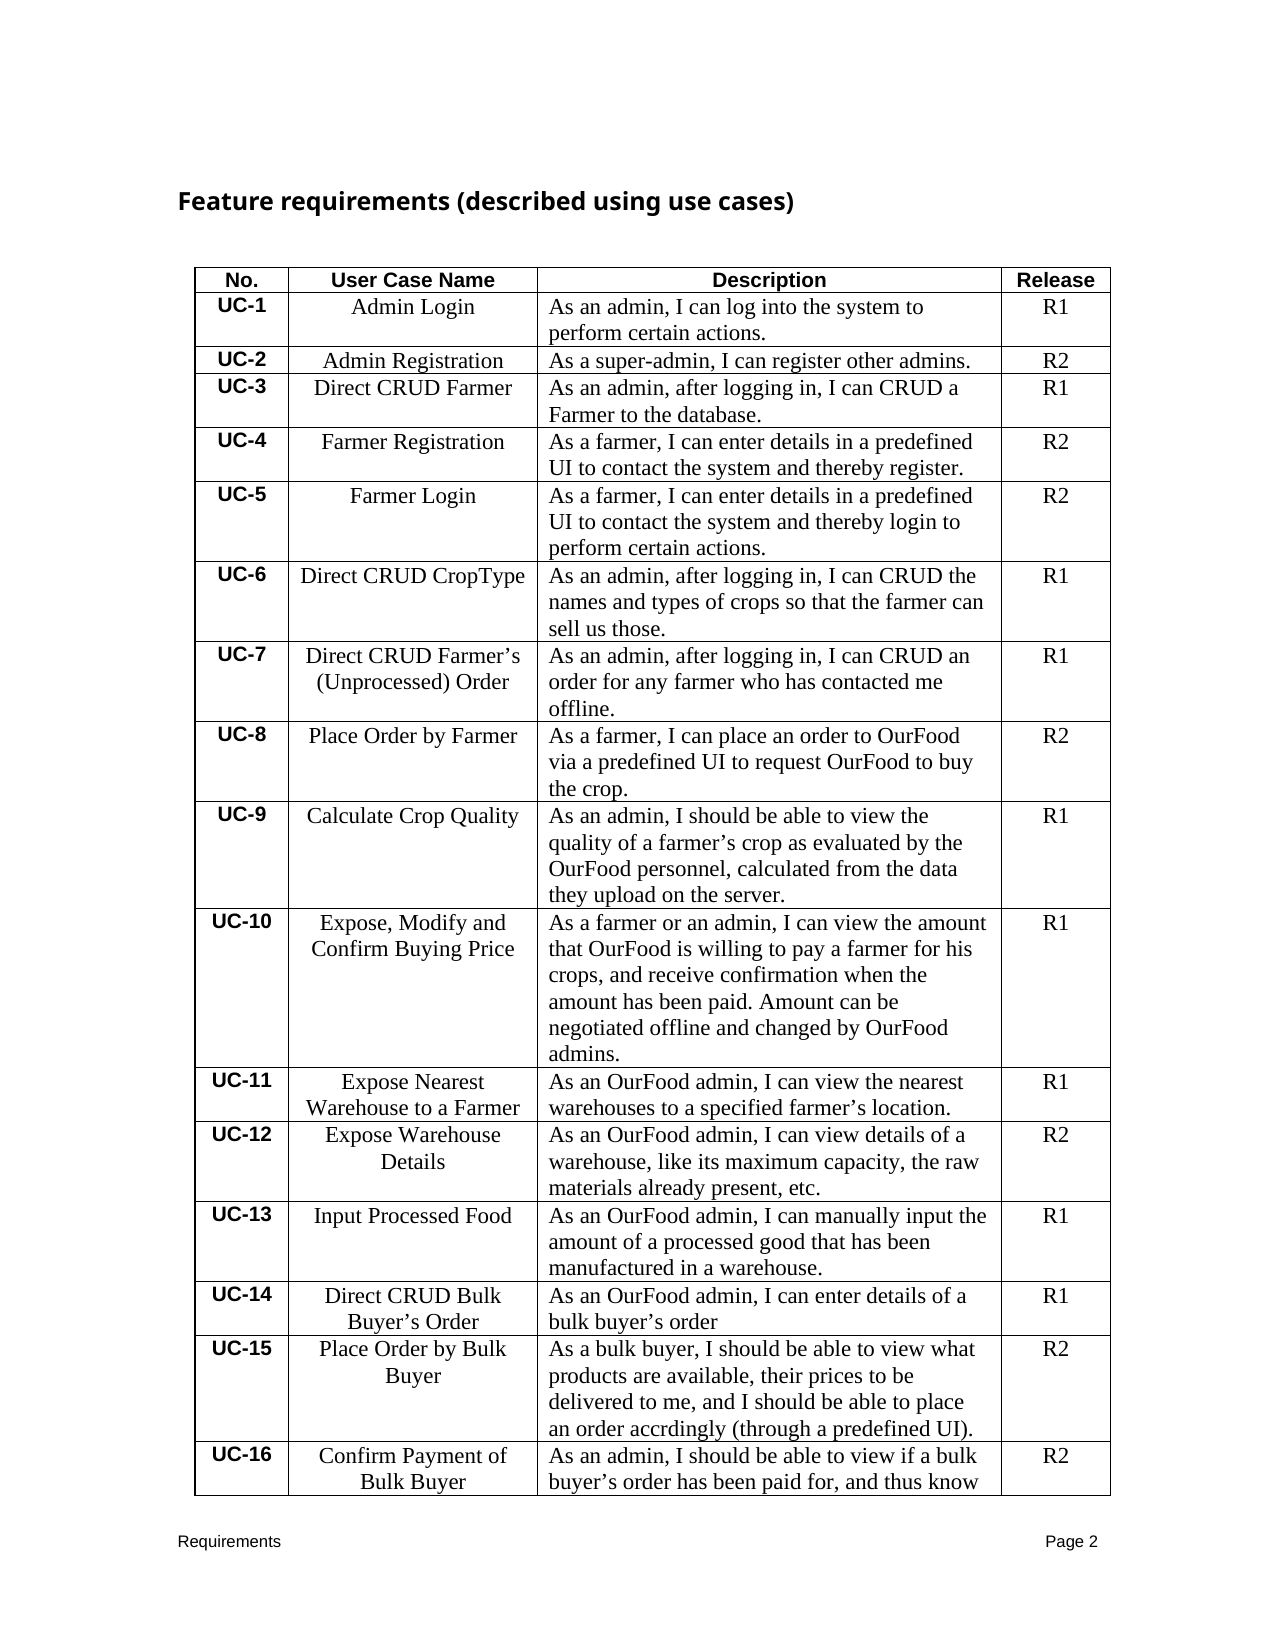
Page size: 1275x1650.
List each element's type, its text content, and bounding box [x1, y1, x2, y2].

table_cell R1 [1002, 1282, 1110, 1334]
table_cell UC-8 [196, 722, 288, 801]
table_cell R1 [1002, 374, 1110, 427]
table_cell Confirm Payment of Bulk Buyer [289, 1442, 537, 1495]
table_cell As a farmer or an admin, I can view the amount that OurFood is willing to pay a farmer for his crops, and receive confirmation when the amount has been paid. Amount can be negotiated offline and changed by OurFood admins. [538, 909, 1001, 1067]
table_cell UC-4 [196, 428, 288, 481]
table_cell Expose Nearest Warehouse to a Farmer [289, 1068, 537, 1121]
table_cell As an admin, after logging in, I can CRUD an order for any farmer who has contacted me offline. [538, 642, 1001, 721]
table_cell Admin Registration [289, 347, 537, 373]
table_cell UC-16 [196, 1442, 288, 1495]
table_cell UC-9 [196, 802, 288, 908]
table_cell Direct CRUD Bulk Buyer’s Order [289, 1282, 537, 1334]
table_cell Direct CRUD Farmer [289, 374, 537, 427]
table_cell R2 [1002, 1122, 1110, 1201]
table_cell Farmer Registration [289, 428, 537, 481]
table_cell UC-3 [196, 374, 288, 427]
table_cell As a farmer, I can enter details in a predefined UI to contact the system and thereby register. [538, 428, 1001, 481]
table_header Release [1002, 268, 1110, 292]
table_cell UC-7 [196, 642, 288, 721]
table_cell R2 [1002, 1442, 1110, 1495]
table_cell UC-11 [196, 1068, 288, 1121]
table_cell UC-10 [196, 909, 288, 1067]
table_cell As a farmer, I can enter details in a predefined UI to contact the system and thereby login to perform certain actions. [538, 482, 1001, 561]
table_cell R1 [1002, 562, 1110, 641]
table_cell As a bulk buyer, I should be able to view what products are available, their prices to be delivered to me, and I should be able to place an order accrdingly (through a predefined UI). [538, 1336, 1001, 1441]
table_cell R2 [1002, 428, 1110, 481]
table_cell R1 [1002, 642, 1110, 721]
table_cell R1 [1002, 1068, 1110, 1121]
table_cell UC-14 [196, 1282, 288, 1334]
table_cell As an admin, I should be able to view the quality of a farmer’s crop as evaluated by the OurFood personnel, calculated from the data they upload on the server. [538, 802, 1001, 908]
table_cell As a farmer, I can place an order to OurFood via a predefined UI to request OurFood to buy the crop. [538, 722, 1001, 801]
table_cell R1 [1002, 1202, 1110, 1281]
table_cell UC-13 [196, 1202, 288, 1281]
table_cell UC-15 [196, 1336, 288, 1441]
table_cell As an OurFood admin, I can view details of a warehouse, like its maximum capacity, the raw materials already present, etc. [538, 1122, 1001, 1201]
table_cell R1 [1002, 802, 1110, 908]
table_cell Place Order by Farmer [289, 722, 537, 801]
table_cell Admin Login [289, 293, 537, 346]
table_header Description [538, 268, 1001, 292]
table_header User Case Name [289, 268, 537, 292]
table_cell As an admin, I can log into the system to perform certain actions. [538, 293, 1001, 346]
subtitle Feature requirements (described using use cases) [177, 184, 1098, 218]
table_cell As an admin, after logging in, I can CRUD a Farmer to the database. [538, 374, 1001, 427]
table_cell Input Processed Food [289, 1202, 537, 1281]
table_cell UC-1 [196, 293, 288, 346]
table_cell UC-5 [196, 482, 288, 561]
table_cell As an OurFood admin, I can view the nearest warehouses to a specified farmer’s location. [538, 1068, 1001, 1121]
table_cell UC-12 [196, 1122, 288, 1201]
table_cell As an admin, I should be able to view if a bulk buyer’s order has been paid for, and thus know [538, 1442, 1001, 1495]
table_cell R2 [1002, 1336, 1110, 1441]
table_cell UC-2 [196, 347, 288, 373]
table_cell As a super-admin, I can register other admins. [538, 347, 1001, 373]
table_cell Expose, Modify and Confirm Buying Price [289, 909, 537, 1067]
table_cell R1 [1002, 909, 1110, 1067]
table_cell R2 [1002, 482, 1110, 561]
table_cell Direct CRUD Farmer’s (Unprocessed) Order [289, 642, 537, 721]
table_cell R2 [1002, 722, 1110, 801]
table_cell Expose Warehouse Details [289, 1122, 537, 1201]
table_cell R2 [1002, 347, 1110, 373]
table_cell As an admin, after logging in, I can CRUD the names and types of crops so that the farmer can sell us those. [538, 562, 1001, 641]
table_cell R1 [1002, 293, 1110, 346]
table_cell As an OurFood admin, I can enter details of a bulk buyer’s order [538, 1282, 1001, 1334]
table_cell Direct CRUD CropType [289, 562, 537, 641]
table_cell As an OurFood admin, I can manually input the amount of a processed good that has been manufactured in a warehouse. [538, 1202, 1001, 1281]
table_cell UC-6 [196, 562, 288, 641]
table_cell Calculate Crop Quality [289, 802, 537, 908]
table_header No. [196, 268, 288, 292]
table_cell Place Order by Bulk Buyer [289, 1336, 537, 1441]
table_cell Farmer Login [289, 482, 537, 561]
